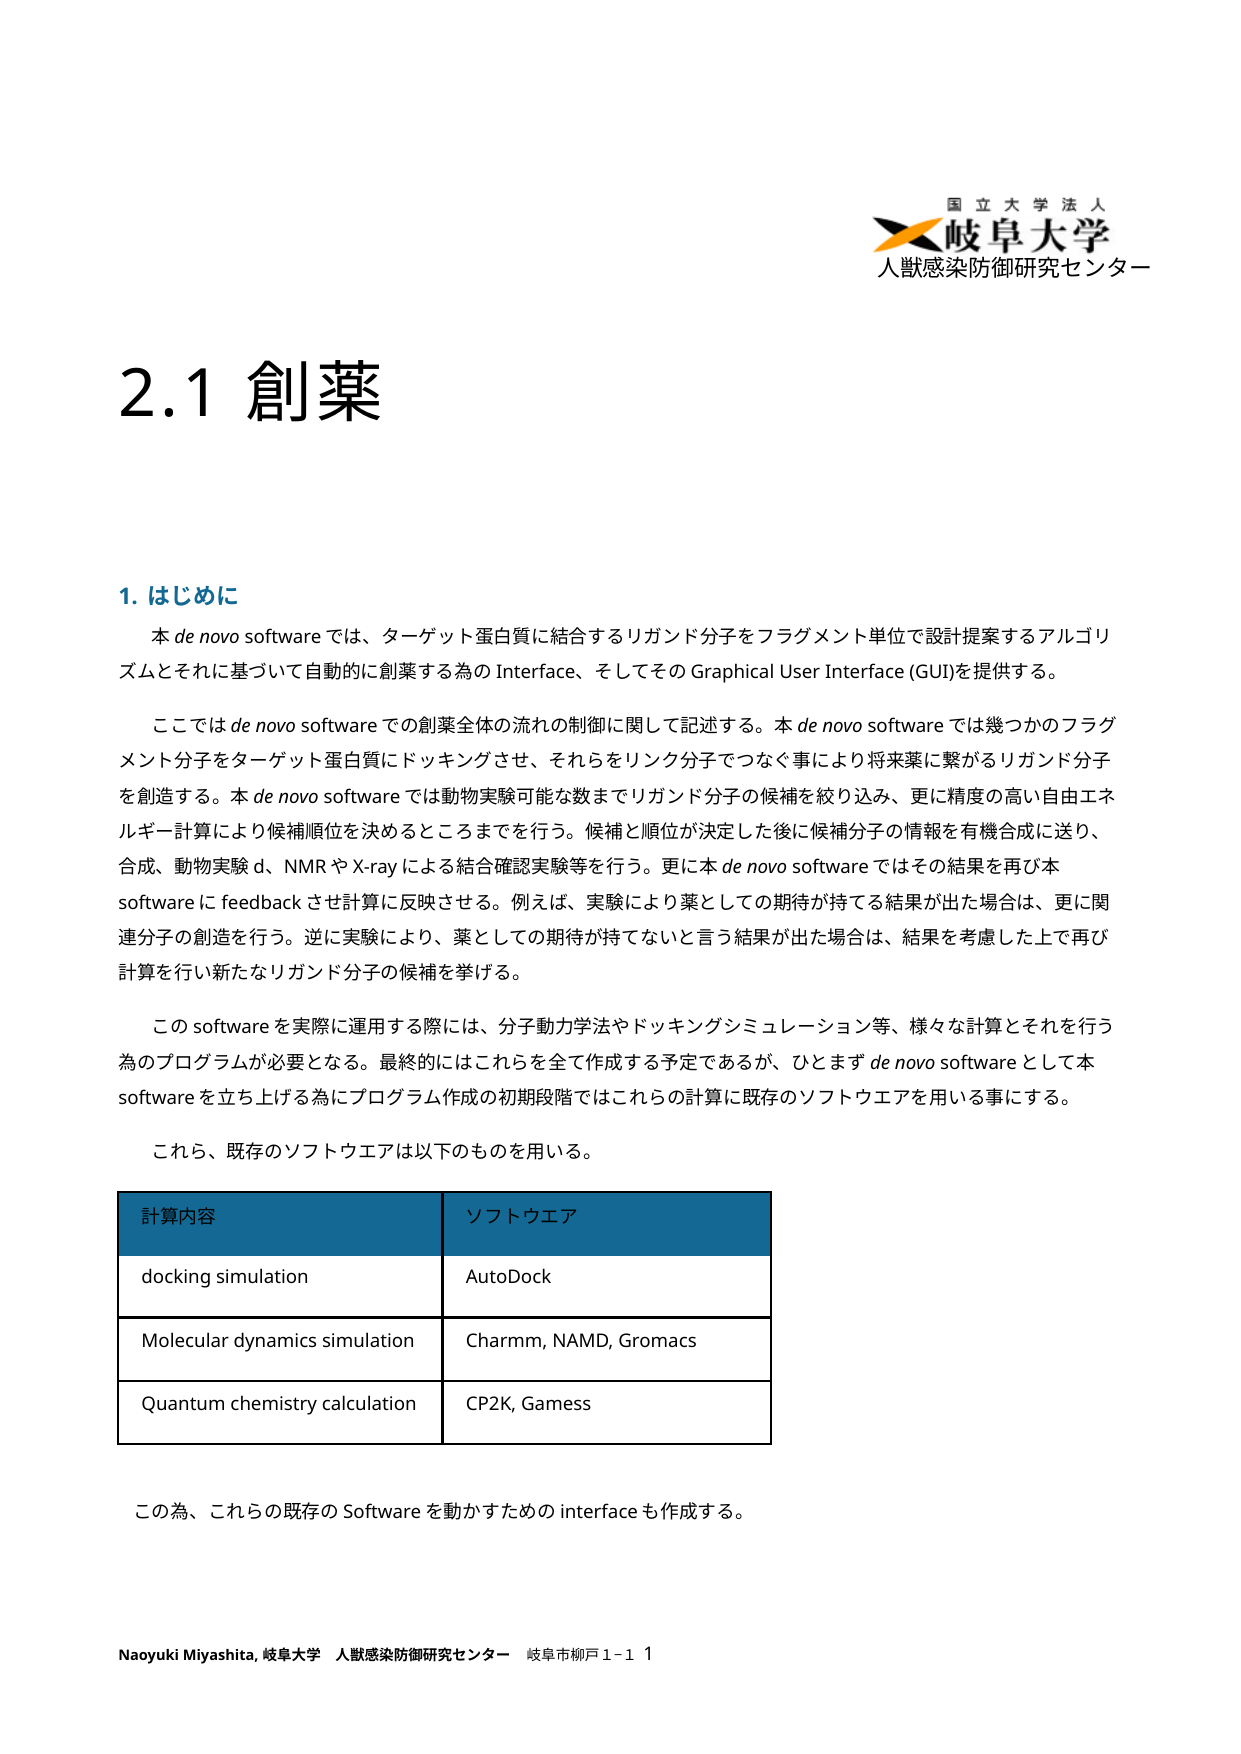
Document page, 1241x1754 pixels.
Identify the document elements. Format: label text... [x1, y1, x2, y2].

text このsoftwareを実際に運用する際には、分子動力学法やドッキングシミュレーション等、様々な計算とそれを行う為のプログラムが必要となる。最終的にはこれらを全て作成する予定であるが、ひとまずde novo softwareとして本softwareを立ち上げる為にプログラム作成の初期段階ではこれらの計算に既存のソフトウエアを用いる事にする。 [118, 1012, 1122, 1110]
picture [864, 186, 1116, 265]
table_cell docking simulation [119, 1256, 441, 1316]
table_header ソフトウエア [444, 1193, 770, 1256]
text この為、これらの既存のSoftwareを動かすためのinterfaceも作成する。 [118, 1496, 1122, 1524]
table_header 計算内容 [119, 1193, 441, 1256]
table_cell Charmm, NAMD, Gromacs [444, 1319, 770, 1379]
picture [926, 261, 936, 265]
title 2.1 創薬 [118, 339, 1122, 436]
table_cell Molecular dynamics simulation [119, 1319, 441, 1379]
text これら、既存のソフトウエアは以下のものを用いる。 [118, 1137, 1122, 1164]
table_cell AutoDock [444, 1256, 770, 1316]
table_cell CP2K, Gamess [444, 1382, 770, 1442]
text ここではde novo softwareでの創薬全体の流れの制御に関して記述する。本de novo softwareでは幾つかのフラグメント分子をターゲット蛋白質にドッキングさせ、それらをリンク分子でつなぐ事により将来薬に繋がるリガンド分子を創造する。本de novo softwareでは動物実験可能な数までリガンド分子の候補を絞り込み、更に精度の高い自由エネルギー計算により候補順位を決めるところまでを行う。候補と順位が決定した後に候補分子の情報を有機合成に送り、合成、動物実験d、NMRやX-rayによる結合確認実験等を行う。更に本de novo softwareではその結果を再び本softwareにfeedbackさせ計算に反映させる。例えば、実験により薬としての期待が持てる結果が出た場合は、更に関連分子の創造を行う。逆に実験により、薬としての期待が持てないと言う結果が出た場合は、結果を考慮した上で再び計算を行い新たなリガンド分子の候補を挙げる。 [118, 711, 1122, 985]
text 本de novo softwareでは、ターゲット蛋白質に結合するリガンド分子をフラグメント単位で設計提案するアルゴリズムとそれに基づいて自動的に創薬する為のInterface、そしてそのGraphical User Interface (GUI)を提供する。 [118, 621, 1122, 684]
table_cell Quantum chemistry calculation [119, 1382, 441, 1442]
list はじめに [118, 578, 1122, 611]
